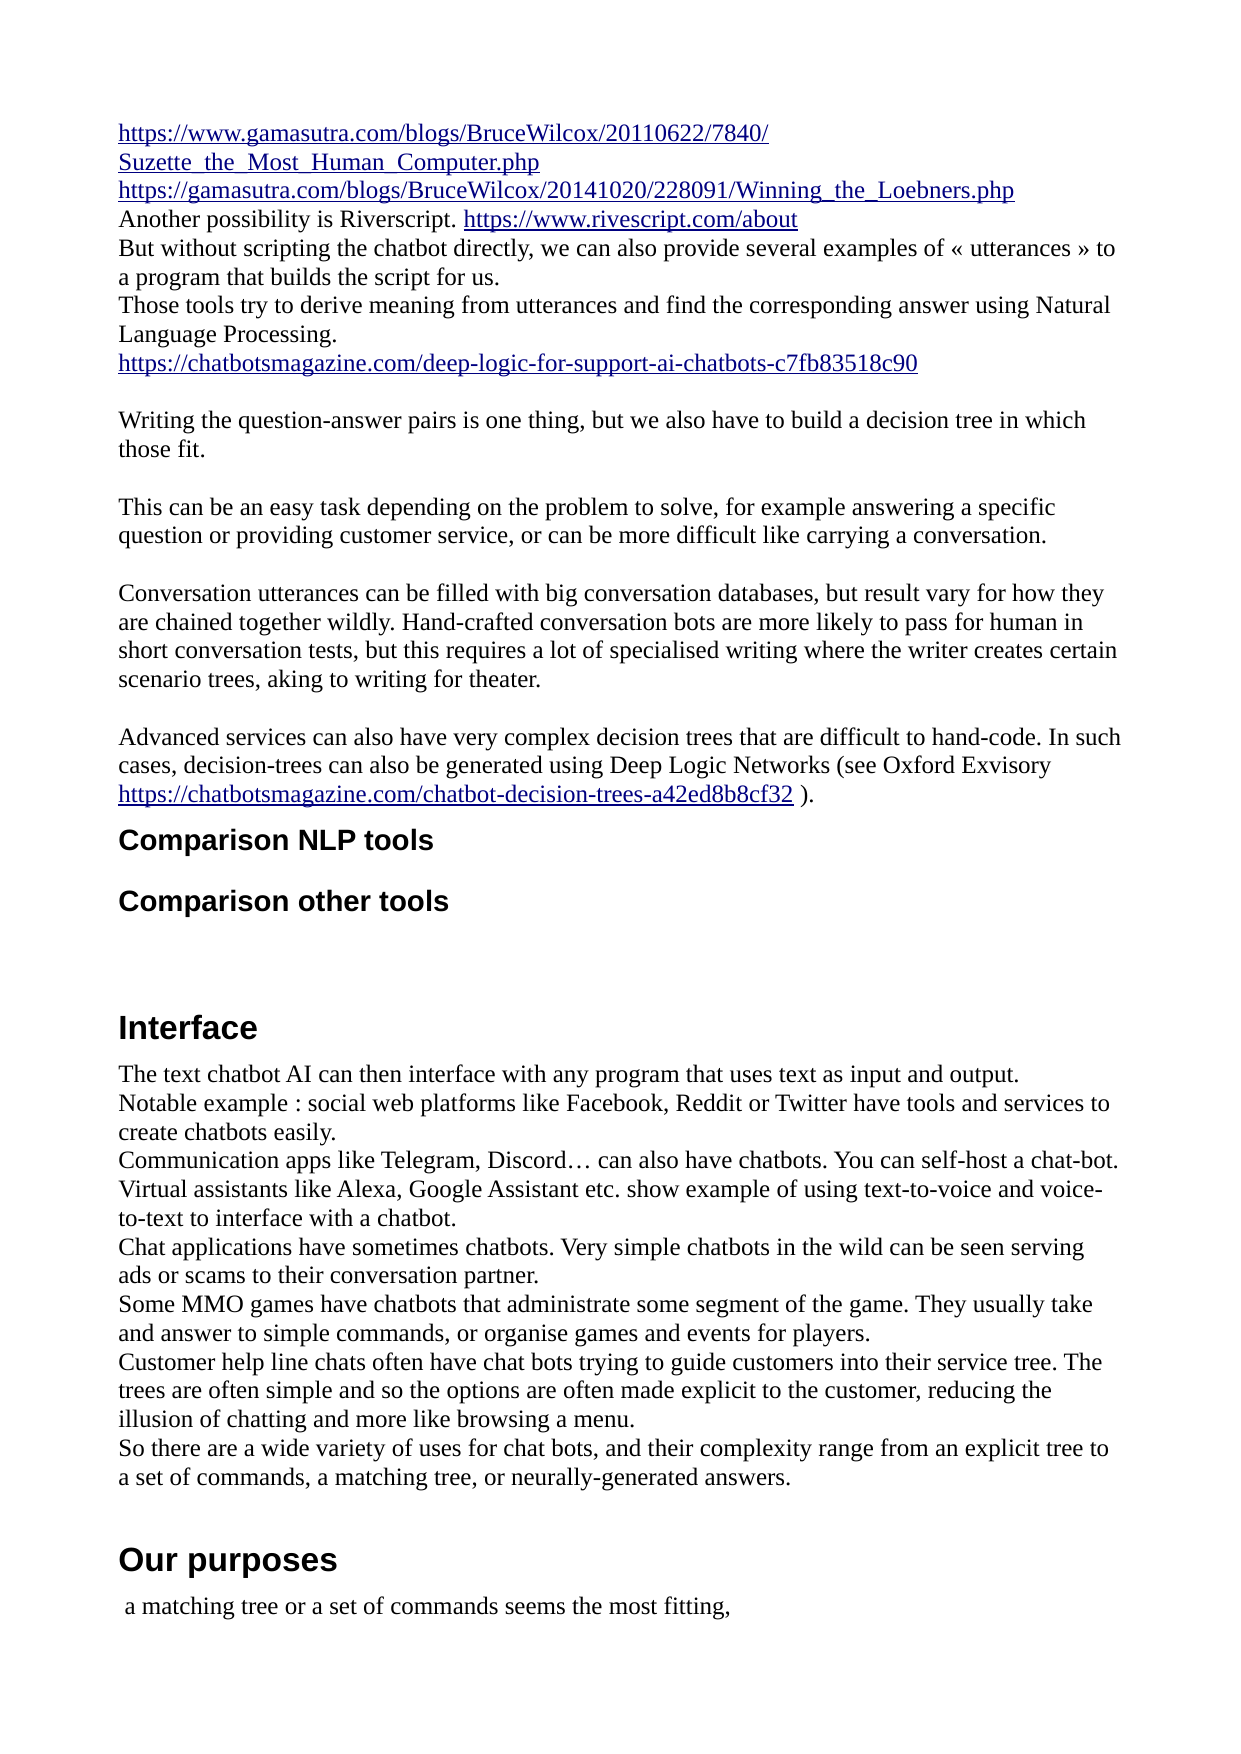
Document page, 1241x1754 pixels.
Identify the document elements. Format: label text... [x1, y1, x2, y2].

text Advanced services can also have very complex decision trees that are difficult to hand-code. In such cases, decision-trees can also be generated using Deep Logic Networks (see Oxford Exvisory https://chatbotsmagazine.com/chatbot-decision-trees-a42ed8b8cf32 ). [118, 722, 1122, 808]
text https://chatbotsmagazine.com/deep-logic-for-support-ai-chatbots-c7fb83518c90 [118, 348, 1122, 377]
text This can be an easy task depending on the problem to solve, for example answering a specific question or providing customer service, or can be more difficult like carrying a conversation. [118, 492, 1122, 549]
text Conversation utterances can be filled with big conversation databases, but result vary for how they are chained together wildly. Hand-crafted conversation bots are more likely to pass for human in short conversation tests, but this requires a lot of specialised writing where the writer creates certain scenario trees, aking to writing for theater. [118, 578, 1122, 693]
text Customer help line chats often have chat bots trying to guide customers into their service tree. The trees are often simple and so the options are often made explicit to the customer, reducing the illusion of chatting and more like browsing a menu. [118, 1347, 1122, 1433]
text Writing the question-answer pairs is one thing, but we also have to build a decision tree in which those fit. [118, 406, 1122, 463]
text So there are a wide variety of uses for chat bots, and their complexity range from an explicit tree to a set of commands, a matching tree, or neurally-generated answers. [118, 1433, 1122, 1491]
text https://www.gamasutra.com/blogs/BruceWilcox/20110622/7840/Suzette_the_Most_Human_Computer.php [118, 118, 1122, 176]
text a matching tree or a set of commands seems the most fitting, [118, 1591, 1122, 1620]
text Chat applications have sometimes chatbots. Very simple chatbots in the wild can be seen serving ads or scams to their conversation partner. [118, 1232, 1122, 1289]
text Notable example : social web platforms like Facebook, Reddit or Twitter have tools and services to create chatbots easily. [118, 1088, 1122, 1146]
text Those tools try to derive meaning from utterances and find the corresponding answer using Natural Language Processing. [118, 291, 1122, 348]
subtitle Our purposes [118, 1540, 1122, 1579]
text https://gamasutra.com/blogs/BruceWilcox/20141020/228091/Winning_the_Loebners.php [118, 176, 1122, 204]
text Virtual assistants like Alexa, Google Assistant etc. show example of using text-to-voice and voice-to-text to interface with a chatbot. [118, 1174, 1122, 1232]
subtitle Comparison other tools [118, 883, 1122, 917]
text But without scripting the chatbot directly, we can also provide several examples of « utterances » to a program that builds the script for us. [118, 233, 1122, 291]
text Communication apps like Telegram, Discord… can also have chatbots. You can self-host a chat-bot. [118, 1146, 1122, 1174]
text Another possibility is Riverscript. https://www.rivescript.com/about [118, 204, 1122, 233]
subtitle Comparison NLP tools [118, 823, 1122, 856]
text Some MMO games have chatbots that administrate some segment of the game. They usually take and answer to simple commands, or organise games and events for players. [118, 1289, 1122, 1347]
subtitle Interface [118, 1008, 1122, 1047]
text The text chatbot AI can then interface with any program that uses text as input and output. [118, 1059, 1122, 1088]
